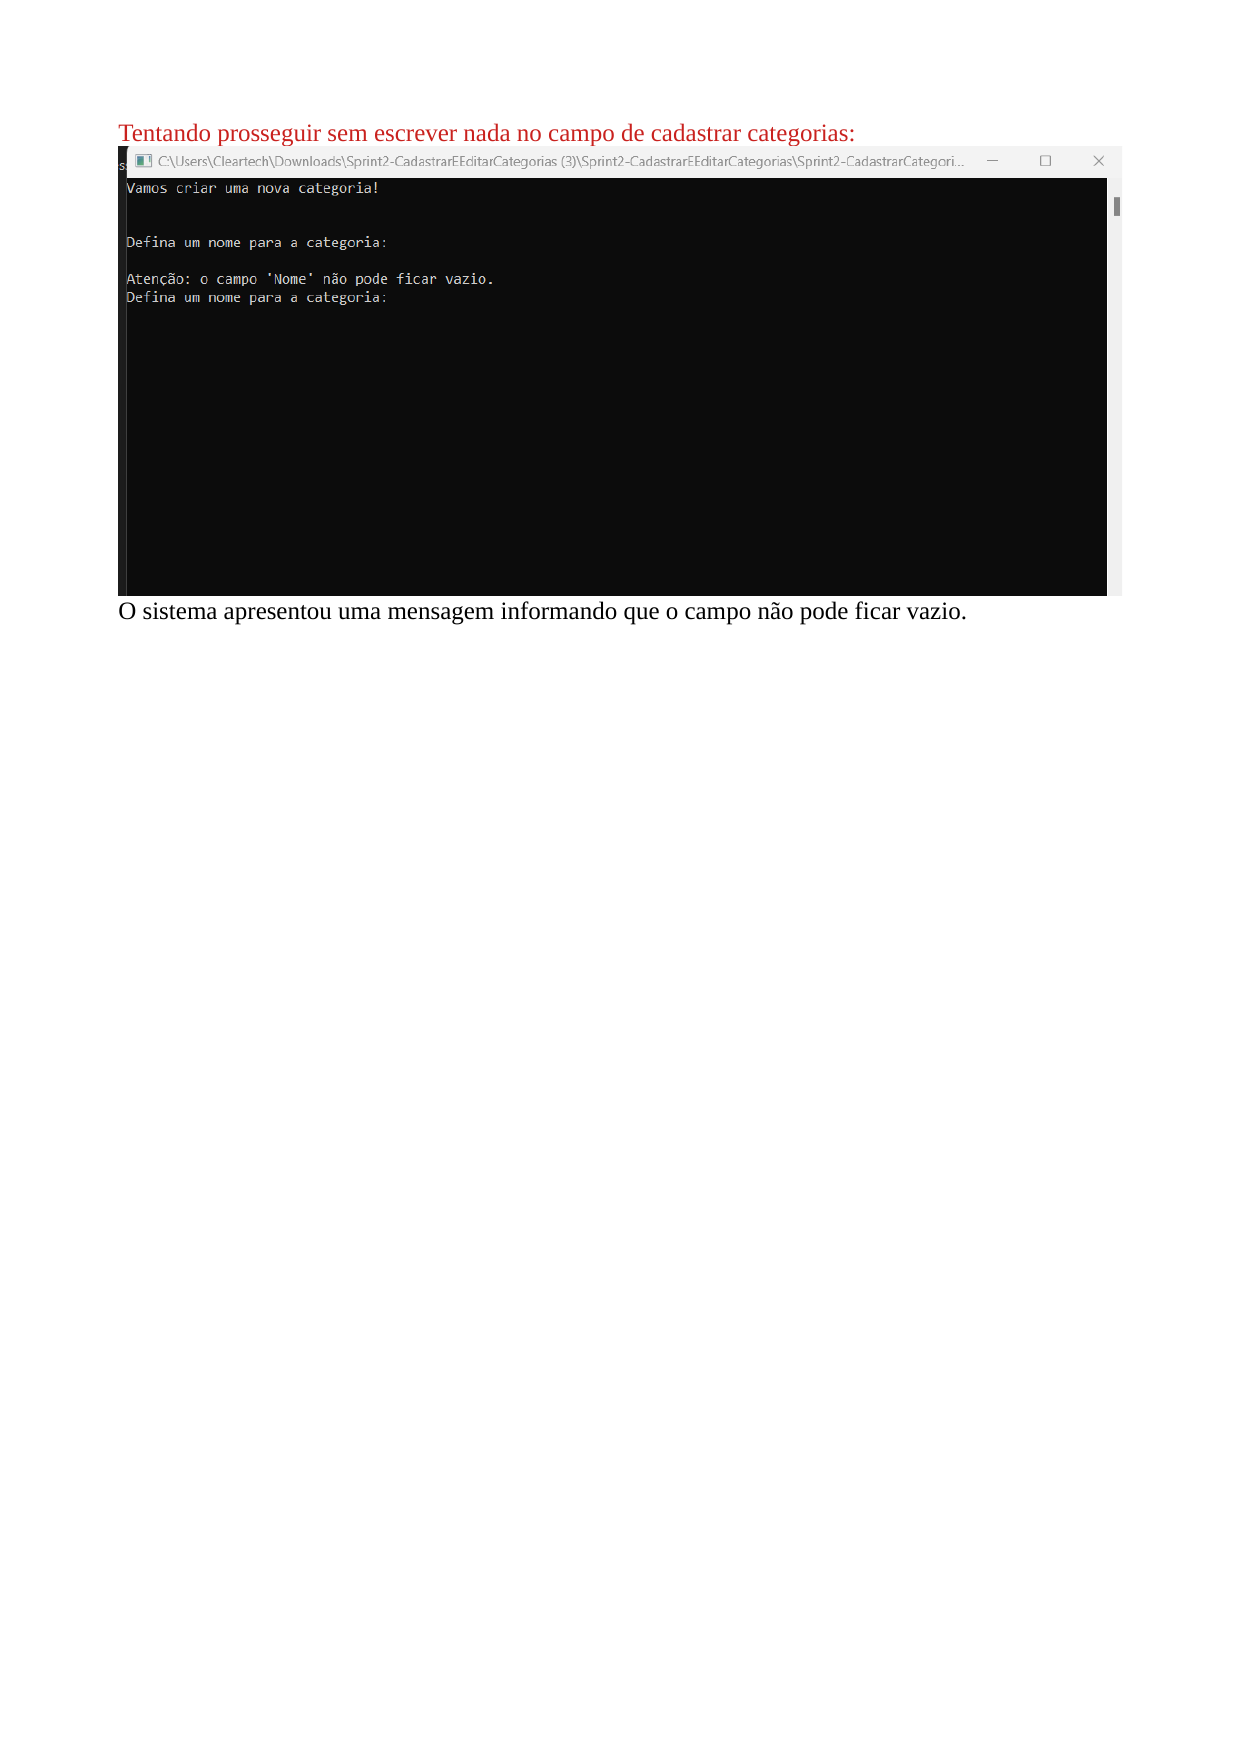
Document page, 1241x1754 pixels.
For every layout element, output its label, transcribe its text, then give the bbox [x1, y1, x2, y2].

text Tentando prosseguir sem escrever nada no campo de cadastrar categorias: [118, 118, 1122, 146]
text O sistema apresentou uma mensagem informando que o campo não pode ficar vazio. [118, 596, 1122, 624]
picture [118, 146, 1123, 596]
